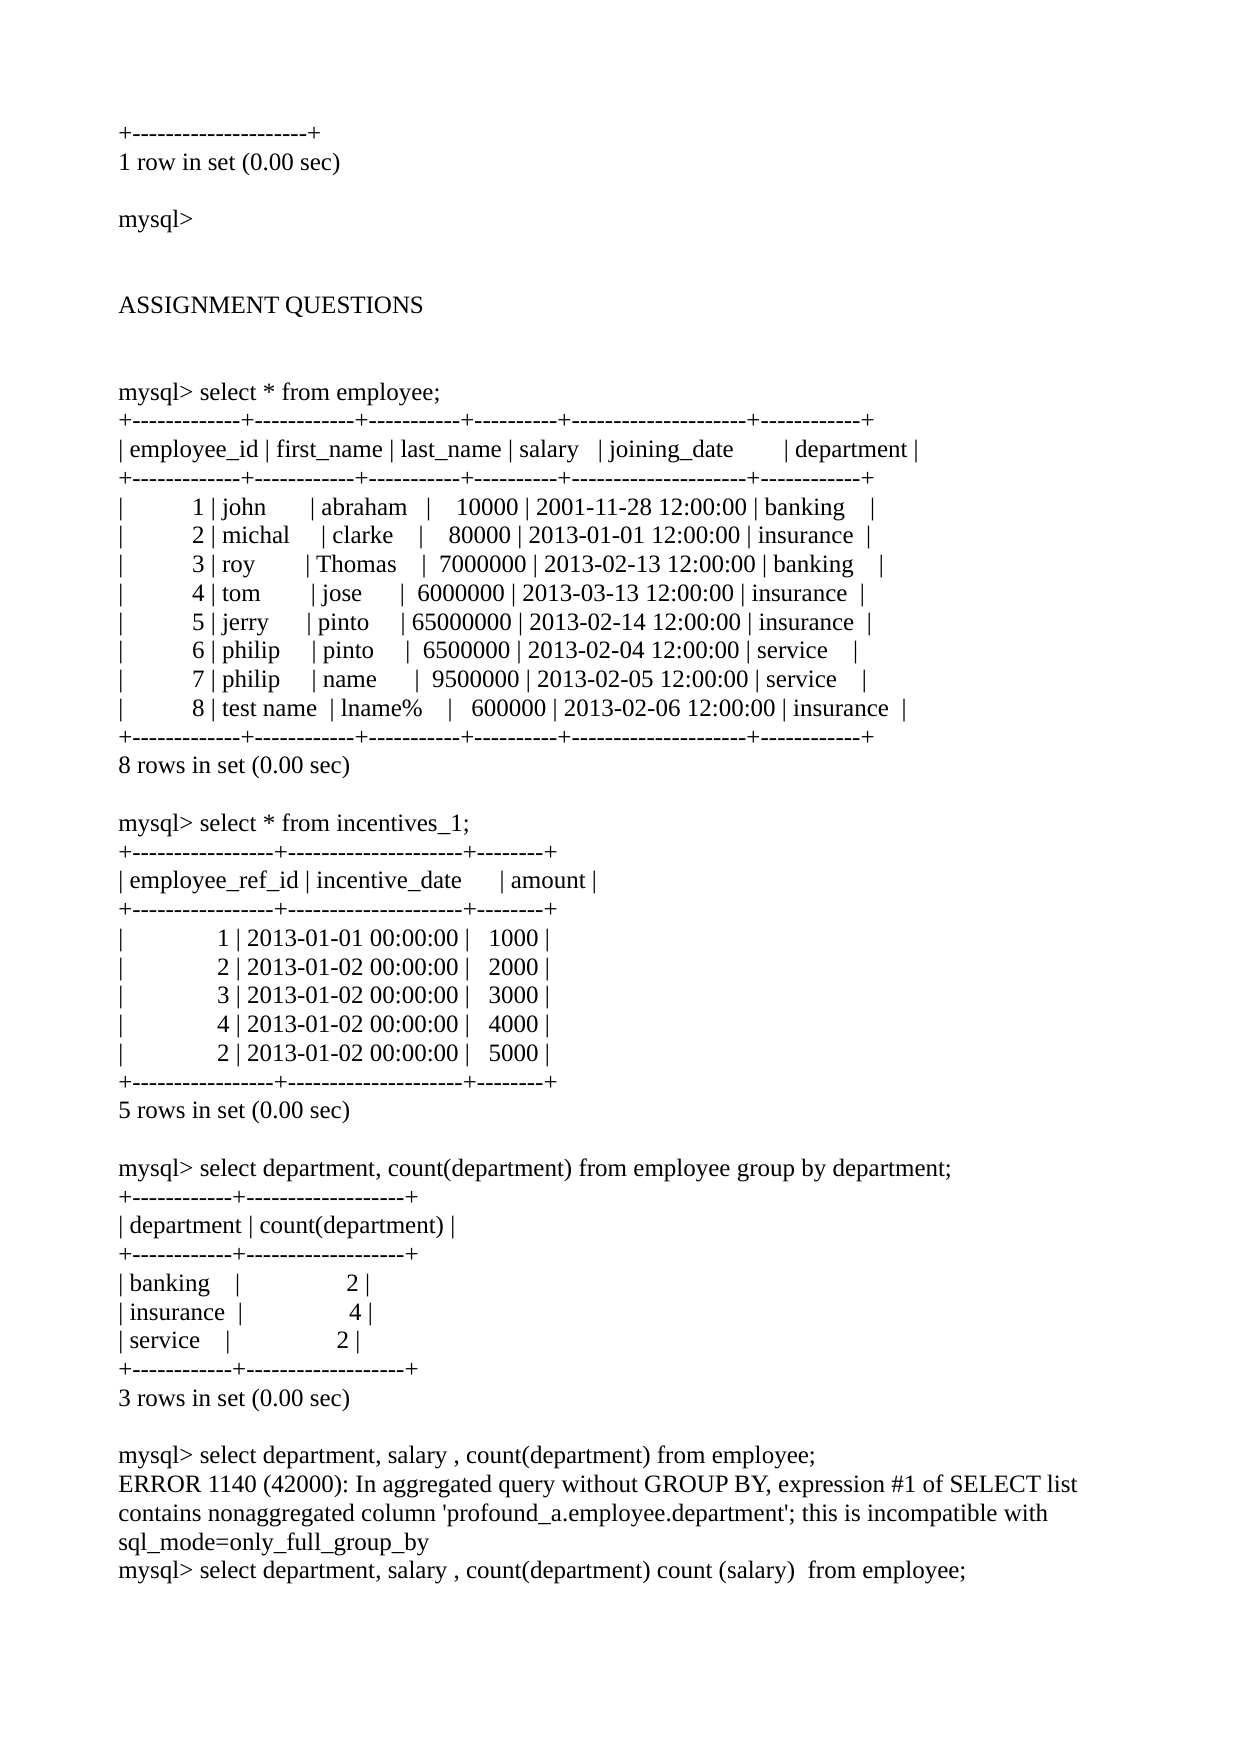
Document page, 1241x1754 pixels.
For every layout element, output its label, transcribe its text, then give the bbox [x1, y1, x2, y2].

text +------------+-------------------+ [118, 1182, 1122, 1211]
text | 4 | tom | jose | 6000000 | 2013-03-13 12:00:00 | insurance | [118, 578, 1122, 607]
text +-------------+------------+-----------+----------+---------------------+------------+ [118, 406, 1122, 434]
text +------------+-------------------+ [118, 1239, 1122, 1268]
text mysql> [118, 204, 1122, 233]
text +-------------+------------+-----------+----------+---------------------+------------+ [118, 463, 1122, 492]
text mysql> select department, salary , count(department) count (salary) from employee; [118, 1556, 1122, 1584]
text | service | 2 | [118, 1326, 1122, 1354]
text 3 rows in set (0.00 sec) [118, 1383, 1122, 1412]
text | insurance | 4 | [118, 1297, 1122, 1326]
text | 3 | roy | Thomas | 7000000 | 2013-02-13 12:00:00 | banking | [118, 549, 1122, 578]
text ERROR 1140 (42000): In aggregated query without GROUP BY, expression #1 of SELECT list contains nonaggregated column 'profound_a.employee.department'; this is incompatible with sql_mode=only_full_group_by [118, 1469, 1122, 1556]
text | department | count(department) | [118, 1211, 1122, 1239]
text ASSIGNMENT QUESTIONS [118, 291, 1122, 319]
text | banking | 2 | [118, 1268, 1122, 1297]
text | 5 | jerry | pinto | 65000000 | 2013-02-14 12:00:00 | insurance | [118, 607, 1122, 636]
text +-------------+------------+-----------+----------+---------------------+------------+ [118, 722, 1122, 751]
text 5 rows in set (0.00 sec) [118, 1096, 1122, 1124]
text | 2 | 2013-01-02 00:00:00 | 2000 | [118, 952, 1122, 981]
text +---------------------+ [118, 118, 1122, 147]
text | 7 | philip | name | 9500000 | 2013-02-05 12:00:00 | service | [118, 664, 1122, 693]
text | 1 | john | abraham | 10000 | 2001-11-28 12:00:00 | banking | [118, 492, 1122, 521]
text | 6 | philip | pinto | 6500000 | 2013-02-04 12:00:00 | service | [118, 636, 1122, 664]
text 8 rows in set (0.00 sec) [118, 751, 1122, 779]
text | 2 | michal | clarke | 80000 | 2013-01-01 12:00:00 | insurance | [118, 521, 1122, 549]
text | 8 | test name | lname% | 600000 | 2013-02-06 12:00:00 | insurance | [118, 693, 1122, 722]
text | employee_id | first_name | last_name | salary | joining_date | department | [118, 434, 1122, 463]
text mysql> select * from employee; [118, 377, 1122, 406]
text +------------+-------------------+ [118, 1354, 1122, 1383]
text mysql> select * from incentives_1; [118, 808, 1122, 837]
text +-----------------+---------------------+--------+ [118, 837, 1122, 866]
text | 3 | 2013-01-02 00:00:00 | 3000 | [118, 981, 1122, 1009]
text +-----------------+---------------------+--------+ [118, 1067, 1122, 1096]
text | 2 | 2013-01-02 00:00:00 | 5000 | [118, 1038, 1122, 1067]
text mysql> select department, count(department) from employee group by department; [118, 1153, 1122, 1182]
text 1 row in set (0.00 sec) [118, 147, 1122, 176]
text | employee_ref_id | incentive_date | amount | [118, 866, 1122, 894]
text mysql> select department, salary , count(department) from employee; [118, 1441, 1122, 1469]
text | 4 | 2013-01-02 00:00:00 | 4000 | [118, 1009, 1122, 1038]
text +-----------------+---------------------+--------+ [118, 894, 1122, 923]
text | 1 | 2013-01-01 00:00:00 | 1000 | [118, 923, 1122, 952]
